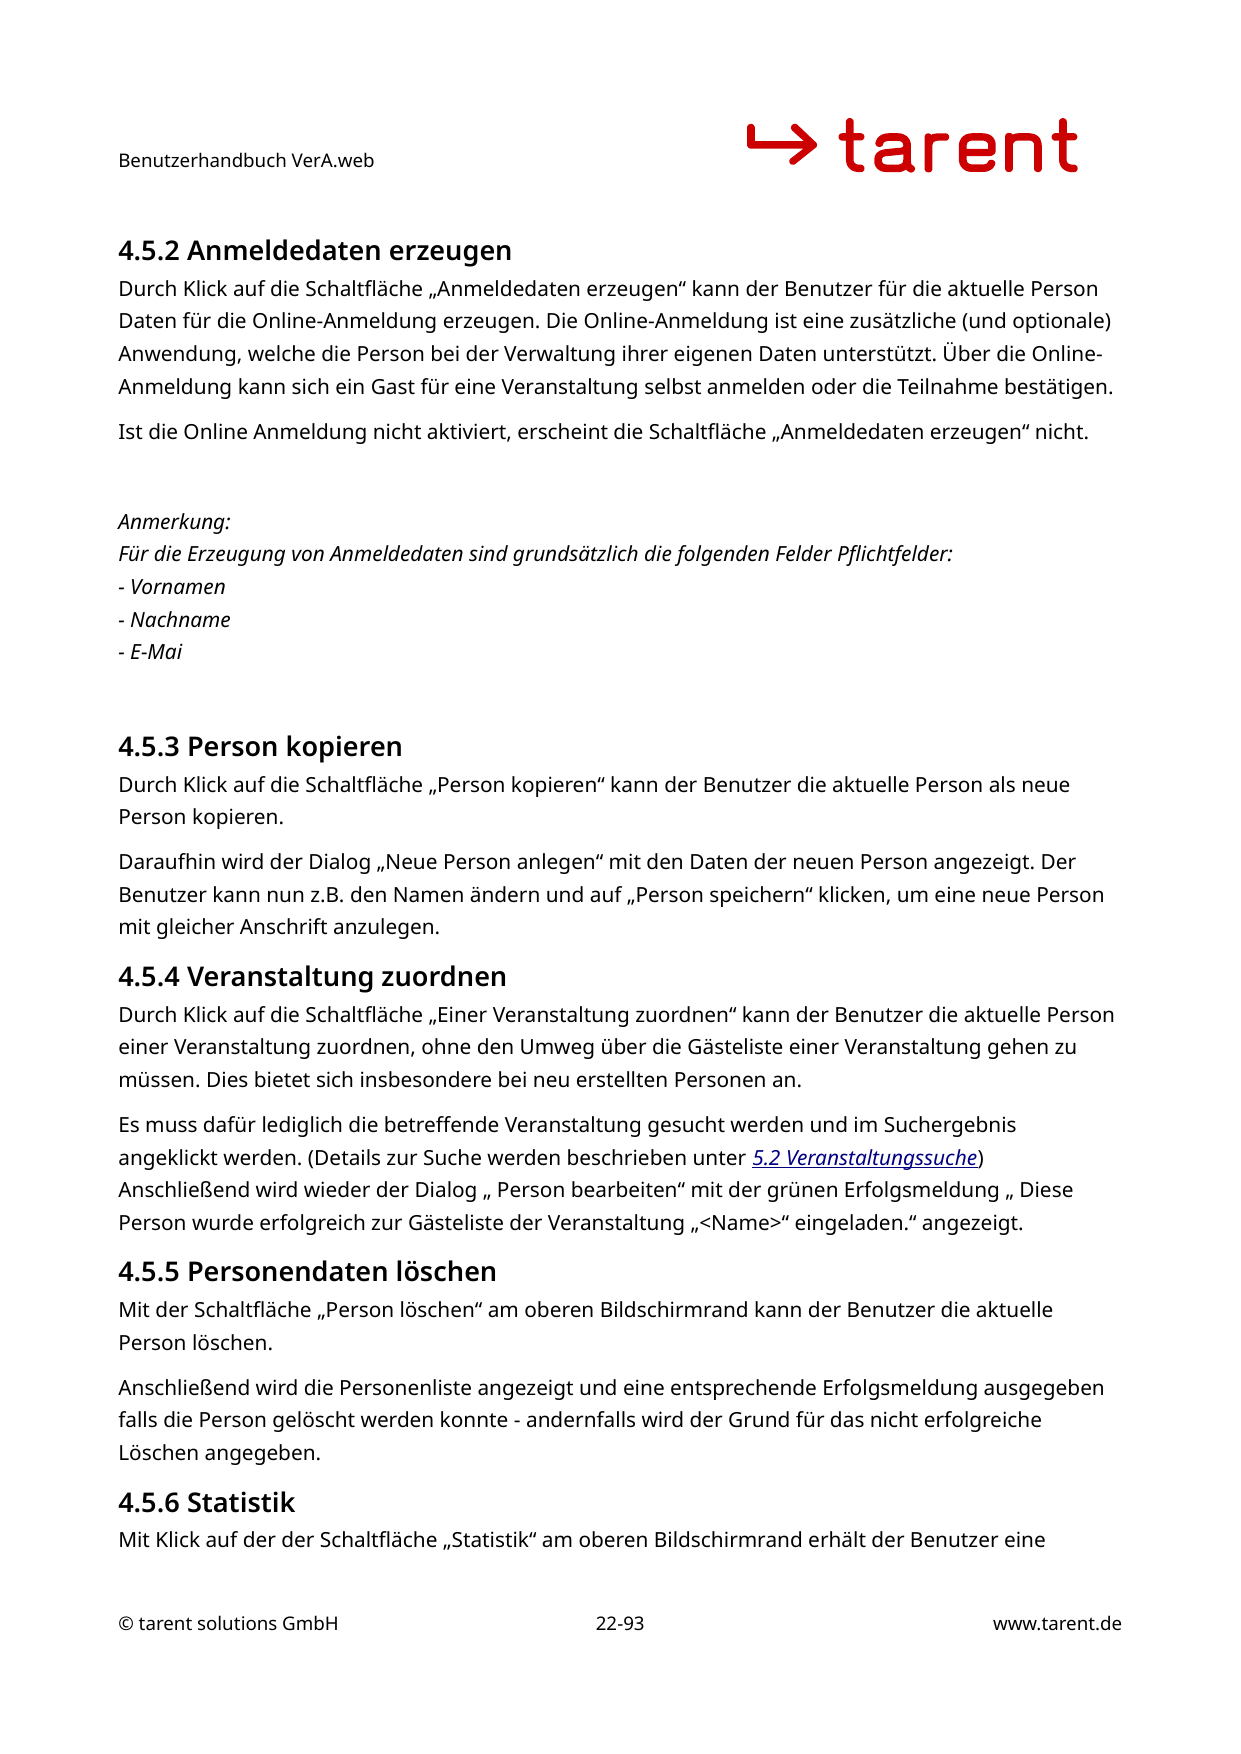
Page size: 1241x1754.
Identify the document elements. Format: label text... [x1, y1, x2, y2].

text Durch Klick auf die Schaltfläche „Person kopieren“ kann der Benutzer die aktuelle Person als neue Person kopieren. [118, 770, 1122, 831]
text Es muss dafür lediglich die betreffende Veranstaltung gesucht werden und im Suchergebnis angeklickt werden. (Details zur Suche werden beschrieben unter 5.2 Veranstaltungssuche) Anschließend wird wieder der Dialog „ Person bearbeiten“ mit der grünen Erfolgsmeldung „ Diese Person wurde erfolgreich zur Gästeliste der Veranstaltung „<Name>“ eingeladen.“ angezeigt. [118, 1110, 1122, 1236]
text Durch Klick auf die Schaltfläche „Anmeldedaten erzeugen“ kann der Benutzer für die aktuelle Person Daten für die Online-Anmeldung erzeugen. Die Online-Anmeldung ist eine zusätzliche (und optionale) Anwendung, welche die Person bei der Verwaltung ihrer eigenen Daten unterstützt. Über die Online-Anmeldung kann sich ein Gast für eine Veranstaltung selbst anmelden oder die Teilnahme bestätigen. [118, 274, 1122, 400]
subtitle Person kopieren [118, 727, 1122, 764]
text Ist die Online Anmeldung nicht aktiviert, erscheint die Schaltfläche „Anmeldedaten erzeugen“ nicht. [118, 417, 1122, 445]
text Anmerkung: Für die Erzeugung von Anmeldedaten sind grundsätzlich die folgenden Felder Pflichtfelder: - Vornamen - Nachname - E-Mai [118, 507, 1122, 666]
text Daraufhin wird der Dialog „Neue Person anlegen“ mit den Daten der neuen Person angezeigt. Der Benutzer kann nun z.B. den Namen ändern und auf „Person speichern“ klicken, um eine neue Person mit gleicher Anschrift anzulegen. [118, 847, 1122, 941]
subtitle Veranstaltung zuordnen [118, 957, 1122, 994]
subtitle Statistik [118, 1483, 1122, 1520]
text Mit der Schaltfläche „Person löschen“ am oberen Bildschirmrand kann der Benutzer die aktuelle Person löschen. [118, 1295, 1122, 1356]
text Durch Klick auf die Schaltfläche „Einer Veranstaltung zuordnen“ kann der Benutzer die aktuelle Person einer Veranstaltung zuordnen, ohne den Umweg über die Gästeliste einer Veranstaltung gehen zu müssen. Dies bietet sich insbesondere bei neu erstellten Personen an. [118, 1000, 1122, 1093]
text Mit Klick auf der der Schaltfläche „Statistik“ am oberen Bildschirmrand erhält der Benutzer eine [118, 1526, 1122, 1554]
subtitle Personendaten löschen [118, 1253, 1122, 1290]
text Anschließend wird die Personenliste angezeigt und eine entsprechende Erfolgsmeldung ausgegeben falls die Person gelöscht werden konnte - andernfalls wird der Grund für das nicht erfolgreiche Löschen angegeben. [118, 1373, 1122, 1467]
subtitle Anmeldedaten erzeugen [118, 232, 1122, 268]
